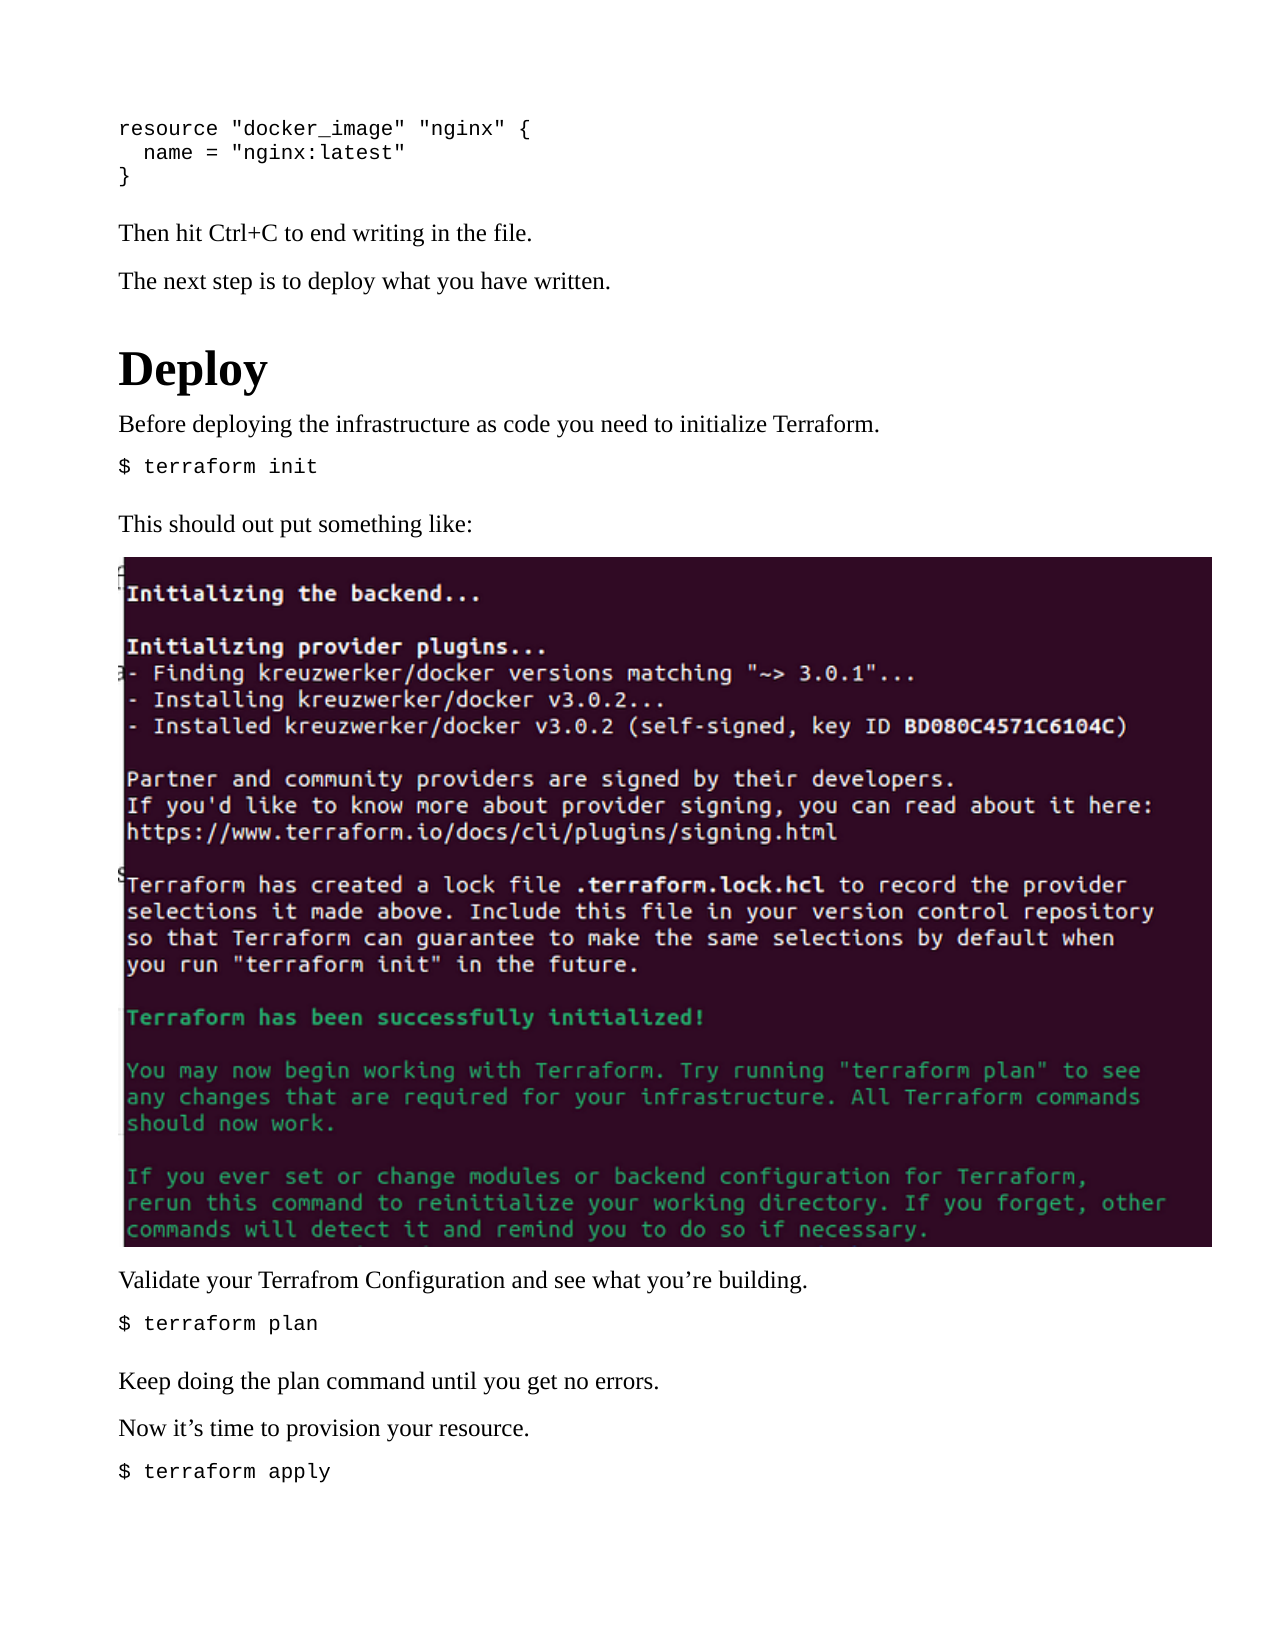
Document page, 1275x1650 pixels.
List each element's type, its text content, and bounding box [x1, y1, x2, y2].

text $ terraform plan [118, 1313, 1157, 1336]
text Before deploying the infrastructure as code you need to initialize Terraform. [118, 409, 1157, 437]
text $ terraform init [118, 456, 1157, 480]
text } [118, 165, 1157, 189]
text name = "nginx:latest" [118, 142, 1157, 165]
text resource "docker_image" "nginx" { [118, 118, 1157, 142]
text The next step is to deploy what you have written. [118, 266, 1157, 295]
text Keep doing the plan command until you get no errors. [118, 1366, 1157, 1394]
text $ terraform apply [118, 1461, 1157, 1484]
subtitle Deploy [118, 339, 1157, 396]
text Now it’s time to provision your resource. [118, 1413, 1157, 1442]
picture [118, 557, 1212, 1247]
text Then hit Ctrl+C to end writing in the file. [118, 218, 1157, 247]
text Validate your Terrafrom Configuration and see what you’re building. [118, 1265, 1157, 1294]
text This should out put something like: [118, 509, 1157, 538]
